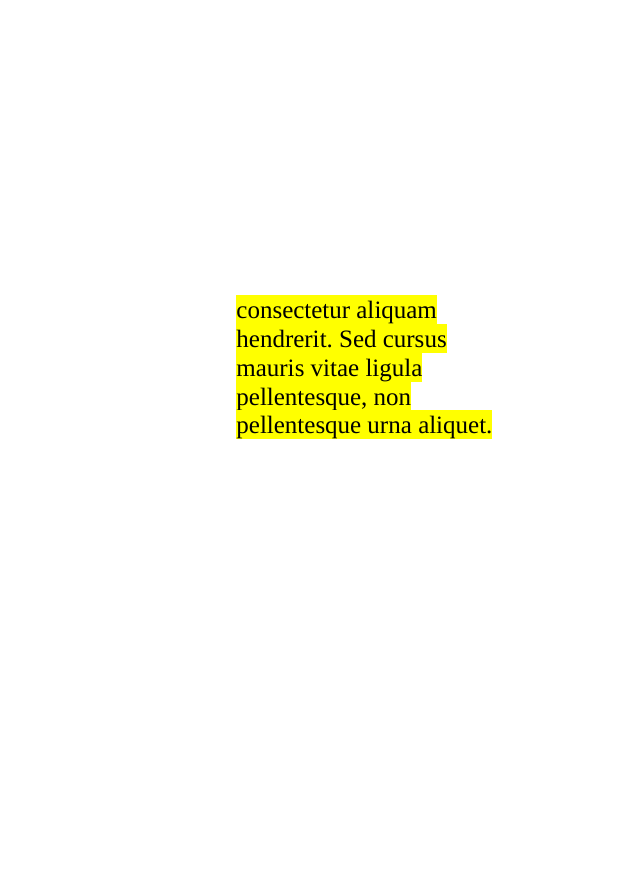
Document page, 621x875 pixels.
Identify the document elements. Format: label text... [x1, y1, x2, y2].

text consectetur aliquam hendrerit. Sed cursus mauris vitae ligula pellentesque, non pellentesque urna aliquet. [236, 295, 502, 439]
